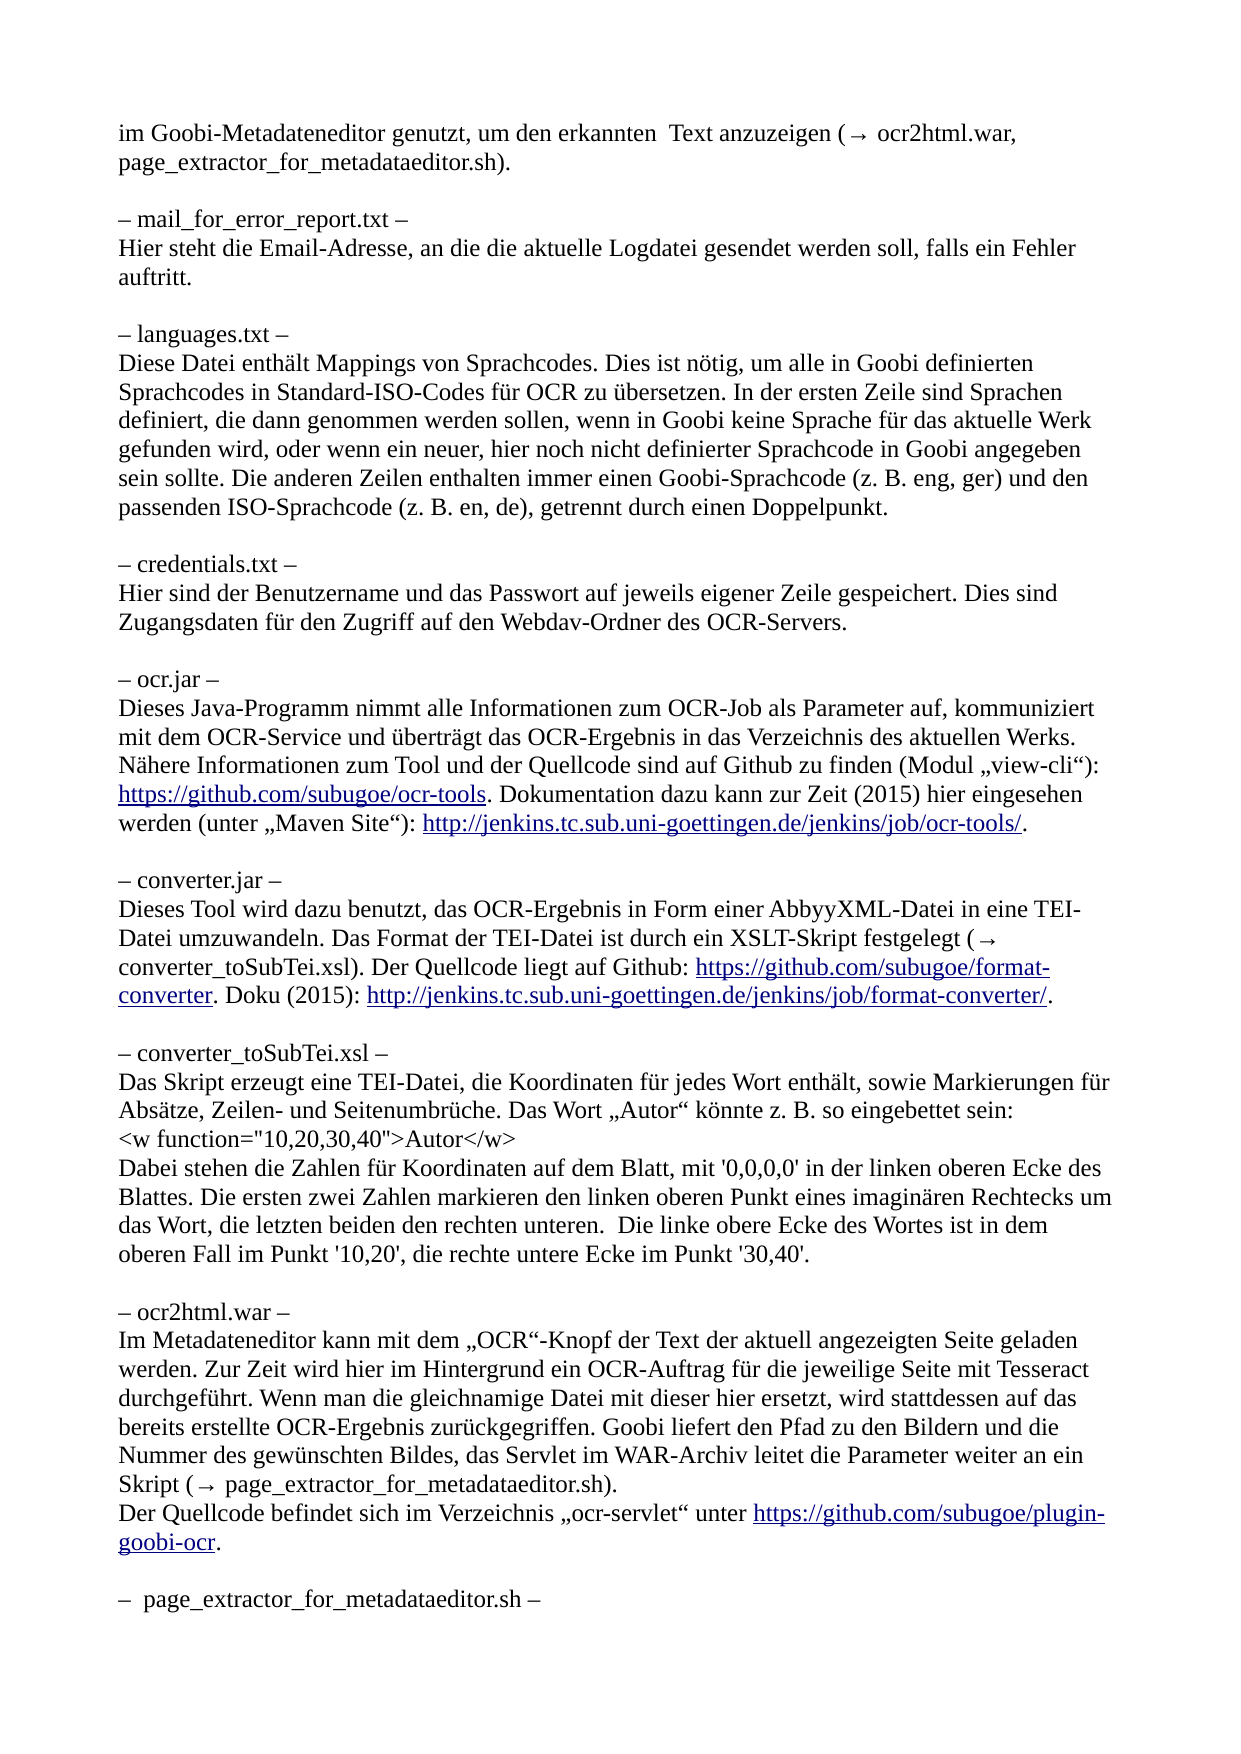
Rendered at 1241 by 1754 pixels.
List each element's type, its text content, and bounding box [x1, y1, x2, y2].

text Dieses Tool wird dazu benutzt, das OCR-Ergebnis in Form einer AbbyyXML-Datei in eine TEI-Datei umzuwandeln. Das Format der TEI-Datei ist durch ein XSLT-Skript festgelegt (→ converter_toSubTei.xsl). Der Quellcode liegt auf Github: https://github.com/subugoe/format-converter. Doku (2015): http://jenkins.tc.sub.uni-goettingen.de/jenkins/job/format-converter/. [118, 894, 1122, 1009]
text – converter_toSubTei.xsl – [118, 1038, 1122, 1067]
text – page_extractor_for_metadataeditor.sh – [118, 1584, 1122, 1613]
text im Goobi-Metadateneditor genutzt, um den erkannten Text anzuzeigen (→ ocr2html.war, page_extractor_for_metadataeditor.sh). [118, 118, 1122, 176]
text Hier steht die Email-Adresse, an die die aktuelle Logdatei gesendet werden soll, falls ein Fehler auftritt. [118, 233, 1122, 291]
text Hier sind der Benutzername und das Passwort auf jeweils eigener Zeile gespeichert. Dies sind Zugangsdaten für den Zugriff auf den Webdav-Ordner des OCR-Servers. [118, 578, 1122, 636]
text Dabei stehen die Zahlen für Koordinaten auf dem Blatt, mit '0,0,0,0' in der linken oberen Ecke des Blattes. Die ersten zwei Zahlen markieren den linken oberen Punkt eines imaginären Rechtecks um das Wort, die letzten beiden den rechten unteren. Die linke obere Ecke des Wortes ist in dem oberen Fall im Punkt '10,20', die rechte untere Ecke im Punkt '30,40'. [118, 1153, 1122, 1268]
text – ocr2html.war – [118, 1297, 1122, 1326]
text – converter.jar – [118, 866, 1122, 894]
text Dieses Java-Programm nimmt alle Informationen zum OCR-Job als Parameter auf, kommuniziert mit dem OCR-Service und überträgt das OCR-Ergebnis in das Verzeichnis des aktuellen Werks. Nähere Informationen zum Tool und der Quellcode sind auf Github zu finden (Modul „view-cli“): https://github.com/subugoe/ocr-tools. Dokumentation dazu kann zur Zeit (2015) hier eingesehen werden (unter „Maven Site“): http://jenkins.tc.sub.uni-goettingen.de/jenkins/job/ocr-tools/. [118, 693, 1122, 837]
text Diese Datei enthält Mappings von Sprachcodes. Dies ist nötig, um alle in Goobi definierten Sprachcodes in Standard-ISO-Codes für OCR zu übersetzen. In der ersten Zeile sind Sprachen definiert, die dann genommen werden sollen, wenn in Goobi keine Sprache für das aktuelle Werk gefunden wird, oder wenn ein neuer, hier noch nicht definierter Sprachcode in Goobi angegeben sein sollte. Die anderen Zeilen enthalten immer einen Goobi-Sprachcode (z. B. eng, ger) und den passenden ISO-Sprachcode (z. B. en, de), getrennt durch einen Doppelpunkt. [118, 348, 1122, 521]
text – ocr.jar – [118, 664, 1122, 693]
text Der Quellcode befindet sich im Verzeichnis „ocr-servlet“ unter https://github.com/subugoe/plugin-goobi-ocr. [118, 1498, 1122, 1556]
text Im Metadateneditor kann mit dem „OCR“-Knopf der Text der aktuell angezeigten Seite geladen werden. Zur Zeit wird hier im Hintergrund ein OCR-Auftrag für die jeweilige Seite mit Tesseract durchgeführt. Wenn man die gleichnamige Datei mit dieser hier ersetzt, wird stattdessen auf das bereits erstellte OCR-Ergebnis zurückgegriffen. Goobi liefert den Pfad zu den Bildern und die Nummer des gewünschten Bildes, das Servlet im WAR-Archiv leitet die Parameter weiter an ein Skript (→ page_extractor_for_metadataeditor.sh). [118, 1326, 1122, 1498]
text – mail_for_error_report.txt – [118, 204, 1122, 233]
text – languages.txt – [118, 319, 1122, 348]
text – credentials.txt – [118, 549, 1122, 578]
text Das Skript erzeugt eine TEI-Datei, die Koordinaten für jedes Wort enthält, sowie Markierungen für Absätze, Zeilen- und Seitenumbrüche. Das Wort „Autor“ könnte z. B. so eingebettet sein: <w function=''10,20,30,40''>Autor</w> [118, 1067, 1122, 1153]
